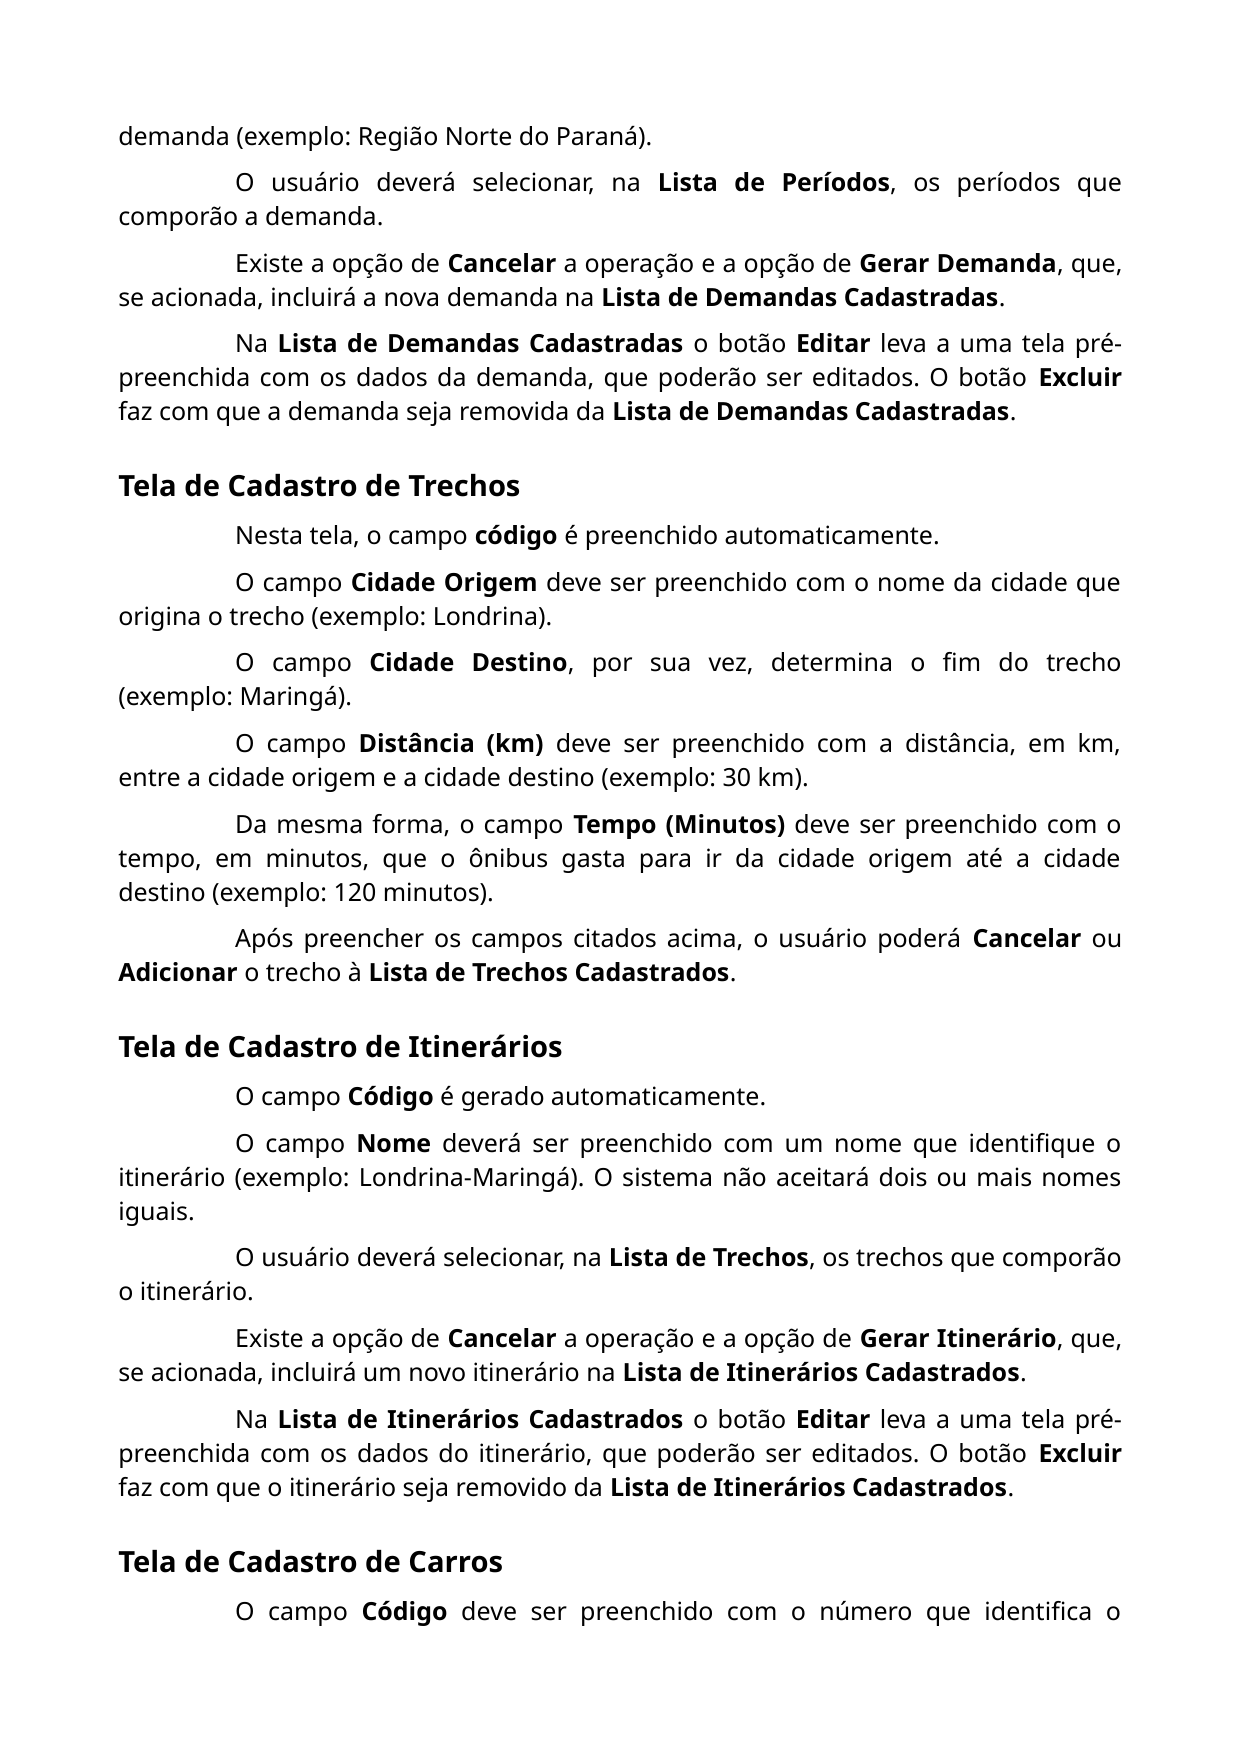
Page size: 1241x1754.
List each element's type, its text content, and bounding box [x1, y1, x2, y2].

text Na Lista de Itinerários Cadastrados o botão Editar leva a uma tela pré-preenchida com os dados do itinerário, que poderão ser editados. O botão Excluir faz com que o itinerário seja removido da Lista de Itinerários Cadastrados. [118, 1401, 1122, 1503]
text O campo Cidade Origem deve ser preenchido com o nome da cidade que origina o trecho (exemplo: Londrina). [118, 564, 1122, 632]
text demanda (exemplo: Região Norte do Paraná). [118, 118, 1122, 152]
subtitle Tela de Cadastro de Carros [118, 1541, 1122, 1581]
text O campo Nome deverá ser preenchido com um nome que identifique o itinerário (exemplo: Londrina-Maringá). O sistema não aceitará dois ou mais nomes iguais. [118, 1125, 1122, 1227]
text Existe a opção de Cancelar a operação e a opção de Gerar Itinerário, que, se acionada, incluirá um novo itinerário na Lista de Itinerários Cadastrados. [118, 1321, 1122, 1389]
subtitle Tela de Cadastro de Itinerários [118, 1027, 1122, 1066]
text O campo Distância (km) deve ser preenchido com a distância, em km, entre a cidade origem e a cidade destino (exemplo: 30 km). [118, 726, 1122, 794]
text Na Lista de Demandas Cadastradas o botão Editar leva a uma tela pré-preenchida com os dados da demanda, que poderão ser editados. O botão Excluir faz com que a demanda seja removida da Lista de Demandas Cadastradas. [118, 326, 1122, 428]
text O campo Código deve ser preenchido com o número que identifica o [118, 1593, 1122, 1627]
text Após preencher os campos citados acima, o usuário poderá Cancelar ou Adicionar o trecho à Lista de Trechos Cadastrados. [118, 921, 1122, 989]
text Existe a opção de Cancelar a operação e a opção de Gerar Demanda, que, se acionada, incluirá a nova demanda na Lista de Demandas Cadastradas. [118, 245, 1122, 313]
text Da mesma forma, o campo Tempo (Minutos) deve ser preenchido com o tempo, em minutos, que o ônibus gasta para ir da cidade origem até a cidade destino (exemplo: 120 minutos). [118, 806, 1122, 908]
text O campo Código é gerado automaticamente. [118, 1079, 1122, 1113]
text Nesta tela, o campo código é preenchido automaticamente. [118, 518, 1122, 552]
text O campo Cidade Destino, por sua vez, determina o fim do trecho (exemplo: Maringá). [118, 645, 1122, 713]
text O usuário deverá selecionar, na Lista de Trechos, os trechos que comporão o itinerário. [118, 1240, 1122, 1308]
text O usuário deverá selecionar, na Lista de Períodos, os períodos que comporão a demanda. [118, 165, 1122, 233]
subtitle Tela de Cadastro de Trechos [118, 466, 1122, 505]
